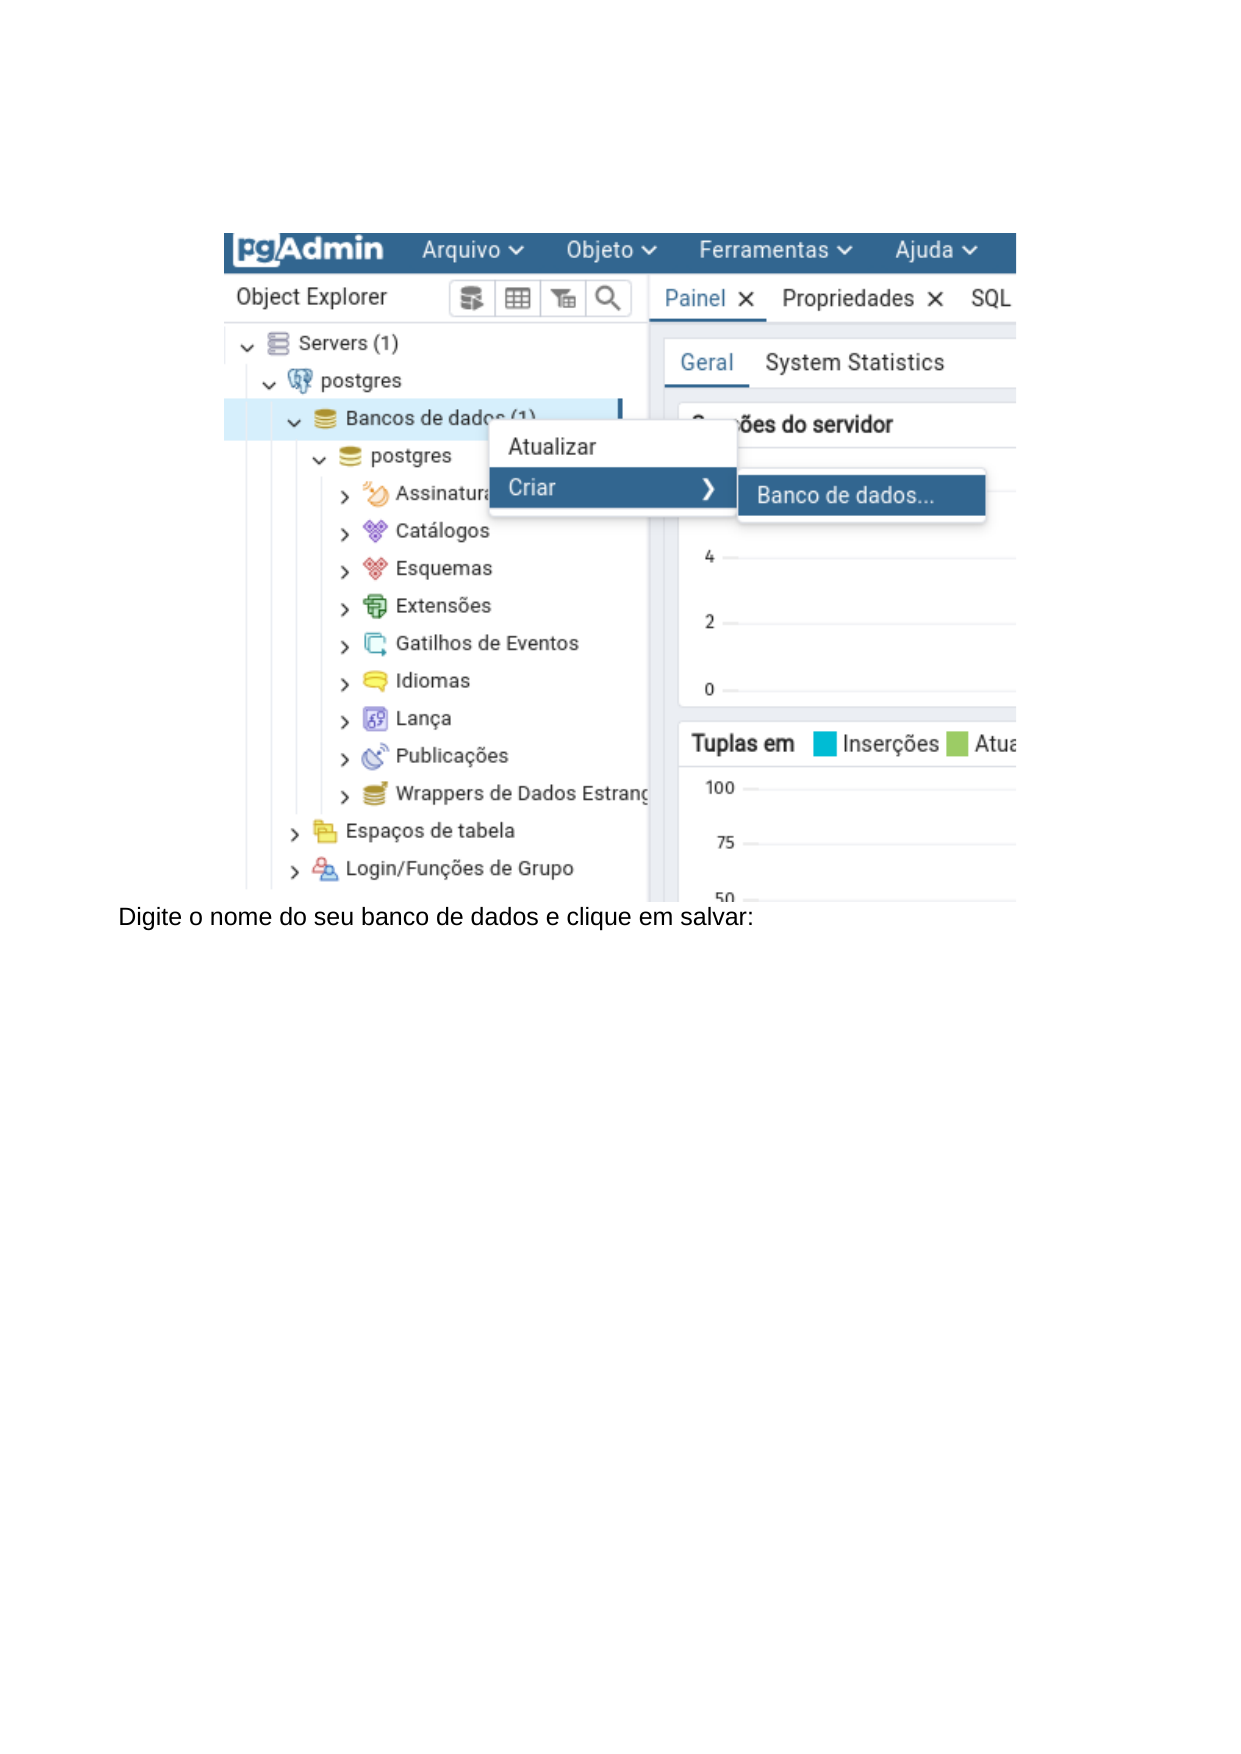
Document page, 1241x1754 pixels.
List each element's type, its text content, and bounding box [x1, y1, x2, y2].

text Digite o nome do seu banco de dados e clique em salvar: [118, 699, 1122, 931]
picture [224, 233, 1017, 902]
